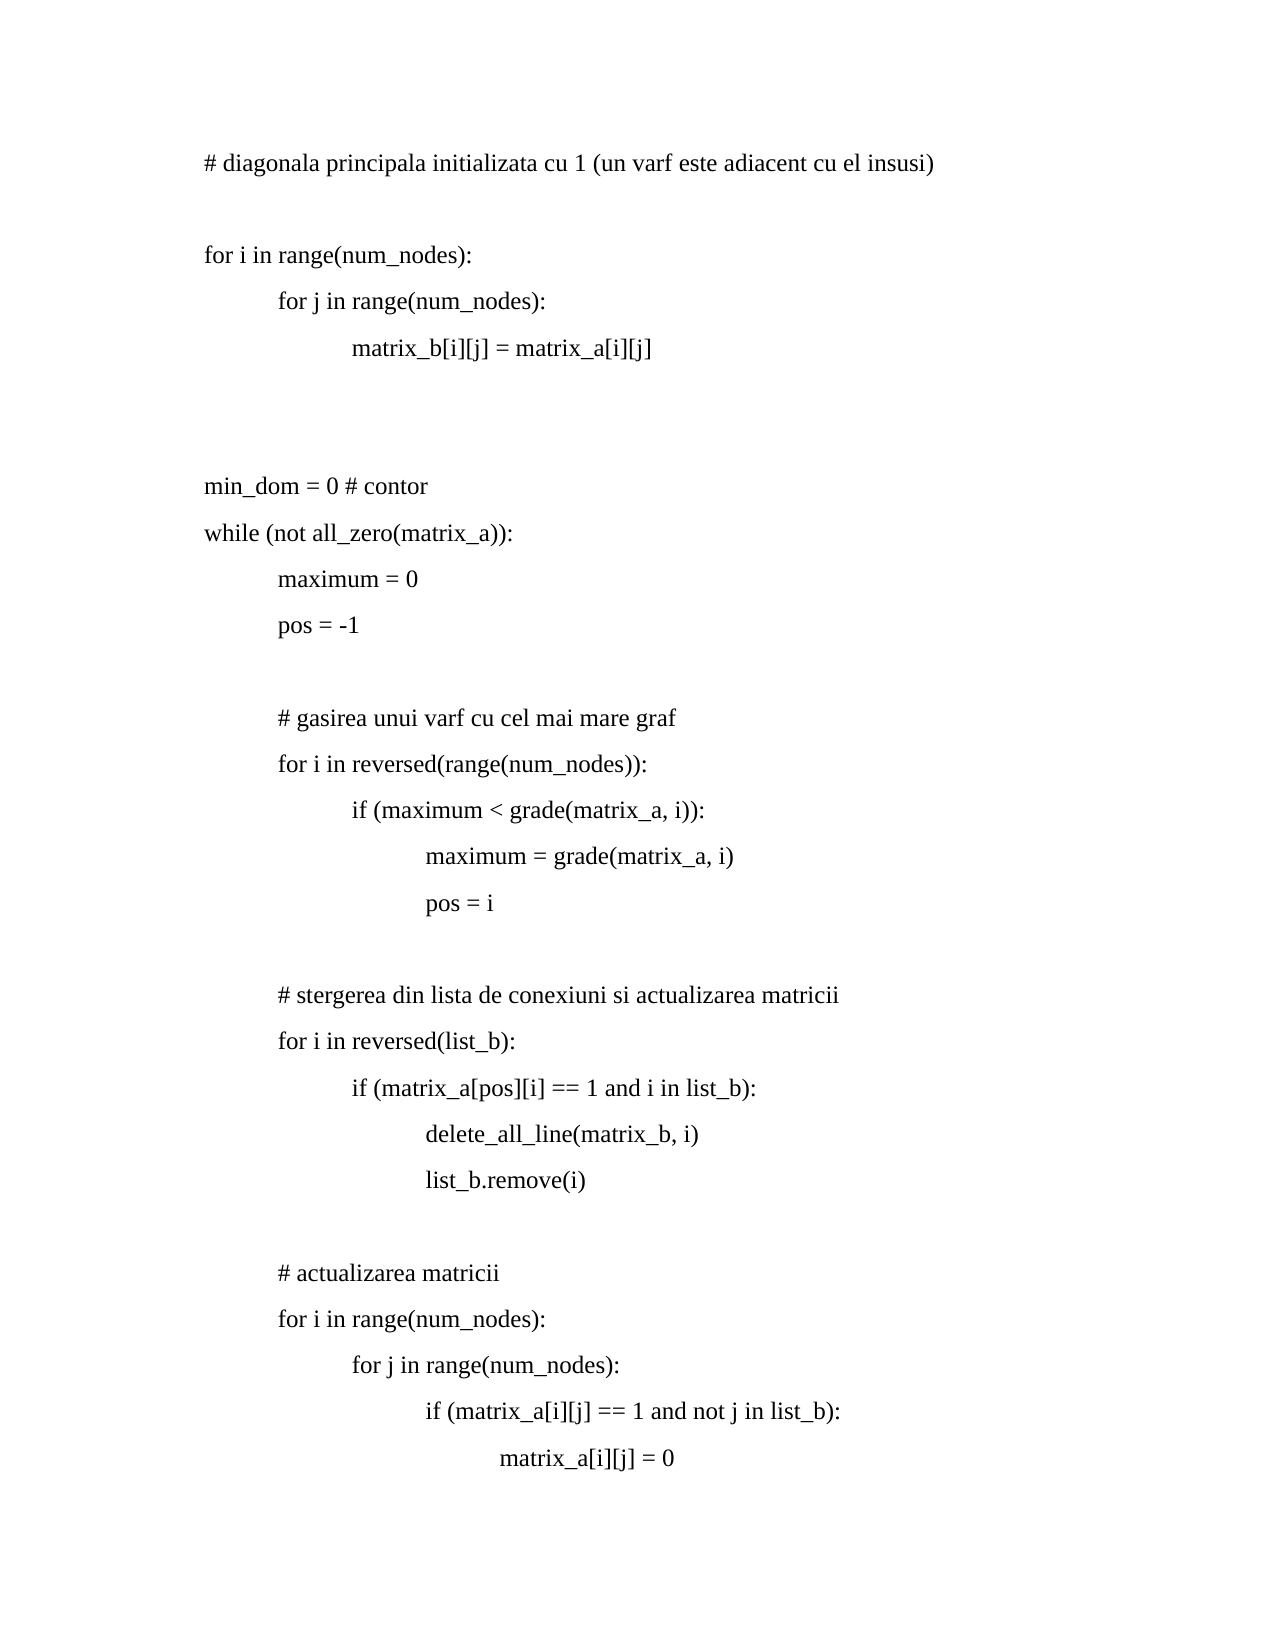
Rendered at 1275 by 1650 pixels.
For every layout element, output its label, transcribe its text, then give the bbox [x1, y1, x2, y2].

list pos = i [166, 888, 1127, 916]
list for j in range(num_nodes): [166, 286, 1127, 315]
list matrix_b[i][j] = matrix_a[i][j] [166, 333, 1127, 361]
list for i in range(num_nodes): [166, 1304, 1127, 1333]
list maximum = 0 [166, 564, 1127, 593]
list maximum = grade(matrix_a, i) [166, 841, 1127, 870]
list for i in reversed(list_b): [166, 1026, 1127, 1055]
list list_b.remove(i) [166, 1165, 1127, 1194]
list # stergerea din lista de conexiuni si actualizarea matricii [166, 980, 1127, 1009]
list # actualizarea matricii [166, 1258, 1127, 1286]
list for i in reversed(range(num_nodes)): [166, 749, 1127, 778]
list while (not all_zero(matrix_a)): [166, 518, 1127, 546]
list for i in range(num_nodes): [166, 240, 1127, 269]
list # gasirea unui varf cu cel mai mare graf [166, 703, 1127, 731]
list if (matrix_a[pos][i] == 1 and i in list_b): [166, 1073, 1127, 1101]
list # diagonala principala initializata cu 1 (un varf este adiacent cu el insusi) [166, 148, 1127, 176]
list if (maximum < grade(matrix_a, i)): [166, 795, 1127, 824]
list delete_all_line(matrix_b, i) [166, 1119, 1127, 1148]
list matrix_a[i][j] = 0 [166, 1443, 1127, 1471]
list if (matrix_a[i][j] == 1 and not j in list_b): [166, 1396, 1127, 1425]
list min_dom = 0 # contor [166, 471, 1127, 500]
list for j in range(num_nodes): [166, 1350, 1127, 1379]
list pos = -1 [166, 610, 1127, 639]
